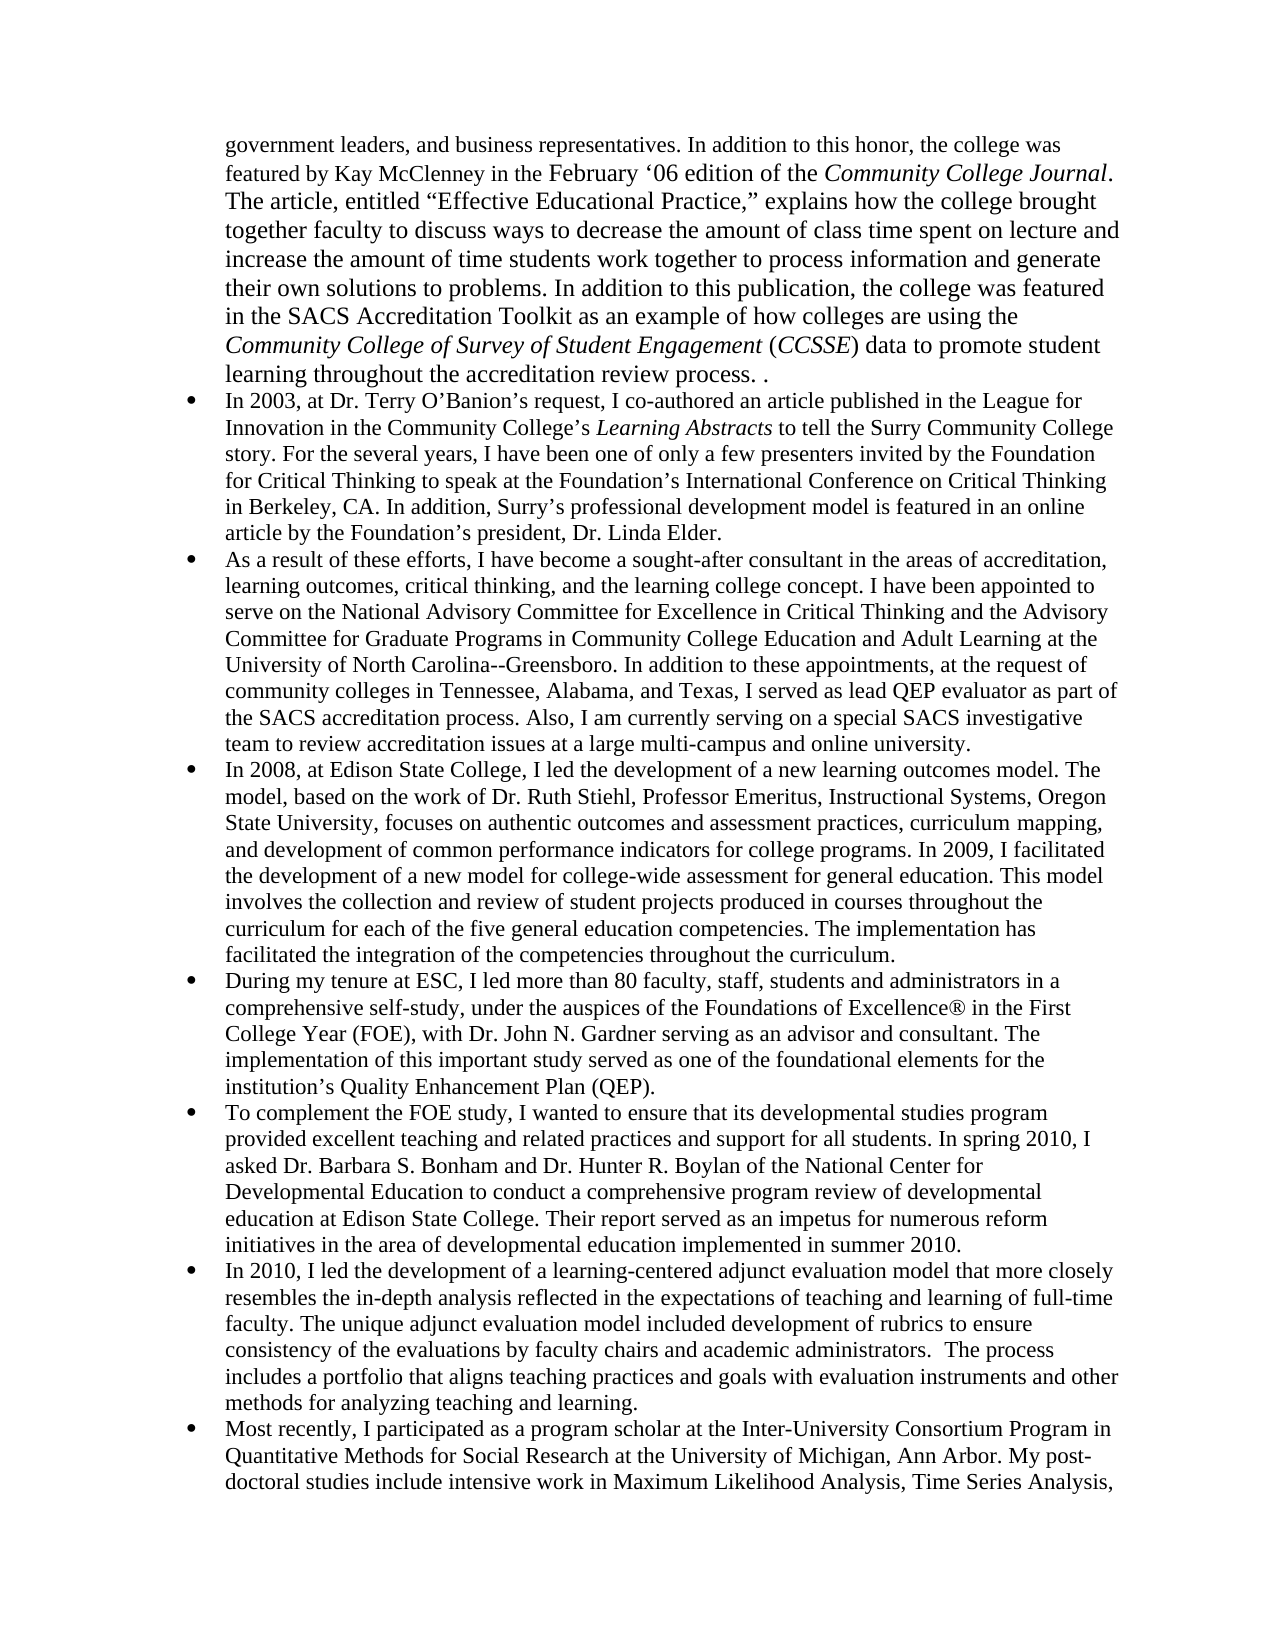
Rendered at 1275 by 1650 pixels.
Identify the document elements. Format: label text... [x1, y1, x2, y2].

list In 2010, I led the development of a learning-centered adjunct evaluation model that more closely resembles the in-depth analysis reflected in the expectations of teaching and learning of full-time faculty. The unique adjunct evaluation model included development of rubrics to ensure consistency of the evaluations by faculty chairs and academic administrators. The process includes a portfolio that aligns teaching practices and goals with evaluation instruments and other methods for analyzing teaching and learning. [187, 1257, 1125, 1415]
list Most recently, I participated as a program scholar at the Inter-University Consortium Program in Quantitative Methods for Social Research at the University of Michigan, Ann Arbor. My post-doctoral studies include intensive work in Maximum Likelihood Analysis, Time Series Analysis, [187, 1415, 1125, 1494]
list government leaders, and business representatives. In addition to this honor, the college was featured by Kay McClenney in the February ‘06 edition of the Community College Journal. The article, entitled “Effective Educational Practice,” explains how the college brought together faculty to discuss ways to decrease the amount of class time spent on lecture and increase the amount of time students work together to process information and generate their own solutions to problems. In addition to this publication, the college was featured in the SACS Accreditation Toolkit as an example of how colleges are using the Community College of Survey of Student Engagement (CCSSE) data to promote student learning throughout the accreditation review process. . [187, 131, 1125, 388]
list As a result of these efforts, I have become a sought-after consultant in the areas of accreditation, learning outcomes, critical thinking, and the learning college concept. I have been appointed to serve on the National Advisory Committee for Excellence in Critical Thinking and the Advisory Committee for Graduate Programs in Community College Education and Adult Learning at the University of North Carolina--Greensboro. In addition to these appointments, at the request of community colleges in Tennessee, Alabama, and Texas, I served as lead QEP evaluator as part of the SACS accreditation process. Also, I am currently serving on a special SACS investigative team to review accreditation issues at a large multi-campus and online university. [187, 546, 1125, 757]
list To complement the FOE study, I wanted to ensure that its developmental studies program provided excellent teaching and related practices and support for all students. In spring 2010, I asked Dr. Barbara S. Bonham and Dr. Hunter R. Boylan of the National Center for Developmental Education to conduct a comprehensive program review of developmental education at Edison State College. Their report served as an impetus for numerous reform initiatives in the area of developmental education implemented in summer 2010. [187, 1099, 1125, 1257]
list In 2003, at Dr. Terry O’Banion’s request, I co-authored an article published in the League for Innovation in the Community College’s Learning Abstracts to tell the Surry Community College story. For the several years, I have been one of only a few presenters invited by the Foundation for Critical Thinking to speak at the Foundation’s International Conference on Critical Thinking in Berkeley, CA. In addition, Surry’s professional development model is featured in an online article by the Foundation’s president, Dr. Linda Elder. [187, 388, 1125, 546]
list During my tenure at ESC, I led more than 80 faculty, staff, students and administrators in a comprehensive self-study, under the auspices of the Foundations of Excellence® in the First College Year (FOE), with Dr. John N. Gardner serving as an advisor and consultant. The implementation of this important study served as one of the foundational elements for the institution’s Quality Enhancement Plan (QEP). [187, 967, 1125, 1099]
list In 2008, at Edison State College, I led the development of a new learning outcomes model. The model, based on the work of Dr. Ruth Stiehl, Professor Emeritus, Instructional Systems, Oregon State University, focuses on authentic outcomes and assessment practices, curriculum mapping, and development of common performance indicators for college programs. In 2009, I facilitated the development of a new model for college-wide assessment for general education. This model involves the collection and review of student projects produced in courses throughout the curriculum for each of the five general education competencies. The implementation has facilitated the integration of the competencies throughout the curriculum. [187, 757, 1125, 967]
